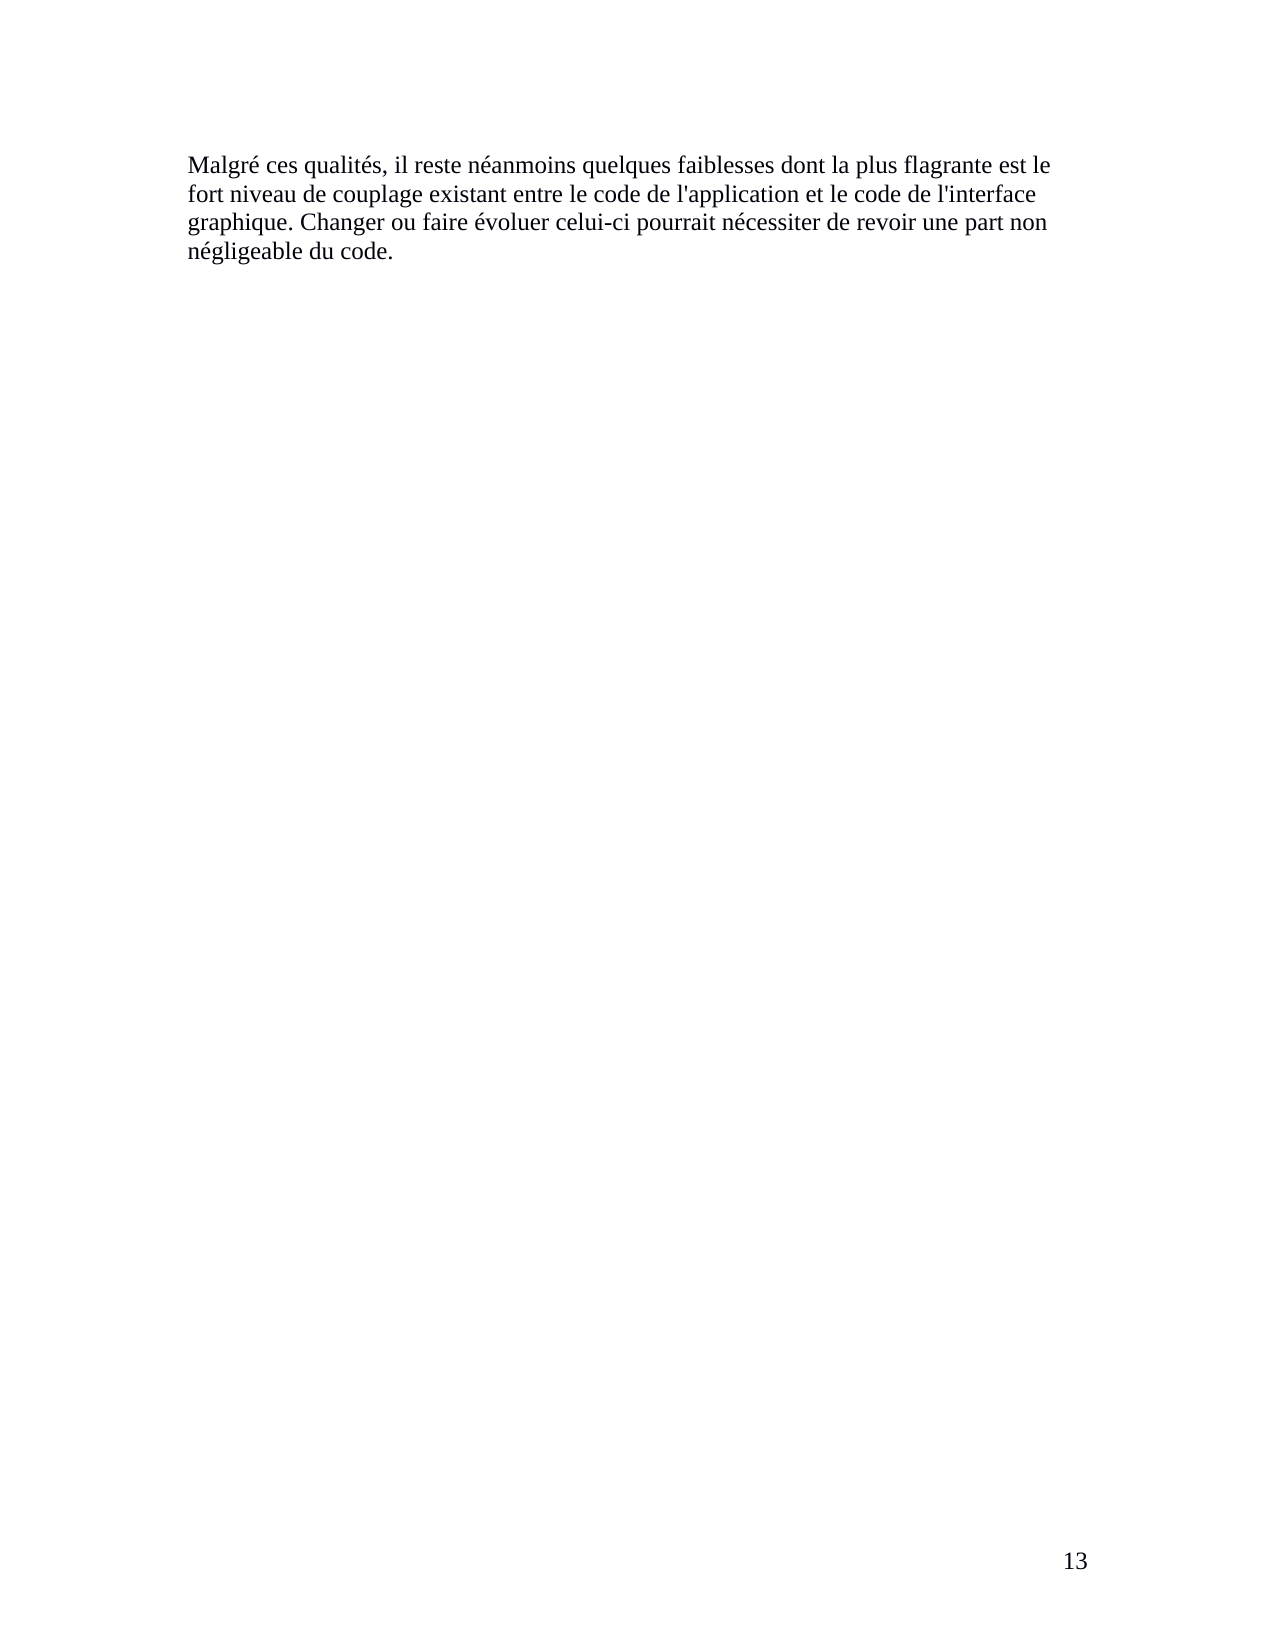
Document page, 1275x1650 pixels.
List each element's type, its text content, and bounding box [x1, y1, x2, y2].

text Malgré ces qualités, il reste néanmoins quelques faiblesses dont la plus flagrante est le fort niveau de couplage existant entre le code de l'application et le code de l'interface graphique. Changer ou faire évoluer celui-ci pourrait nécessiter de revoir une part non négligeable du code. [187, 150, 1087, 265]
